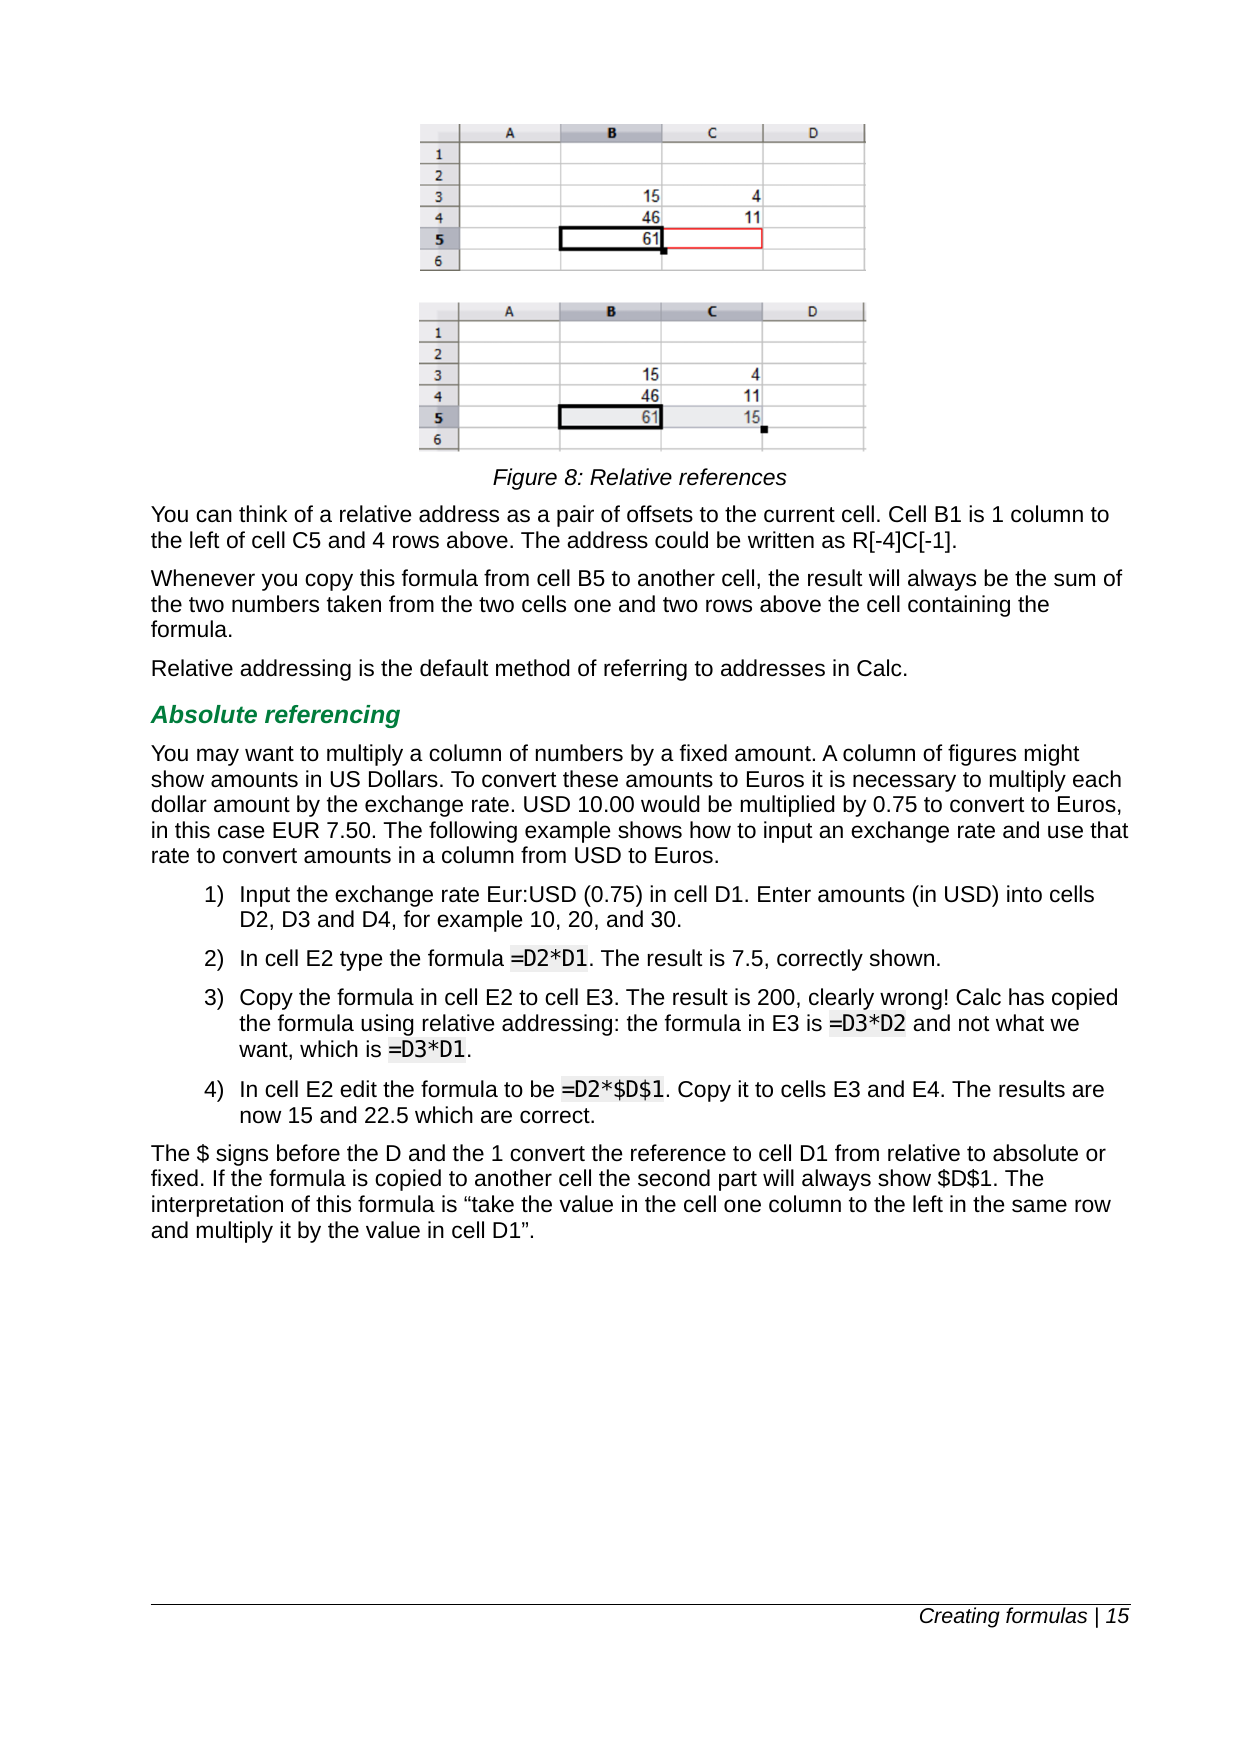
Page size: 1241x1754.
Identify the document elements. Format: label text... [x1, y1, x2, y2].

picture [415, 121, 867, 452]
text The $ signs before the D and the 1 convert the reference to cell D1 from relative to absolute or fixed. If the formula is copied to another cell the second part will always show $D$1. The interpretation of this formula is “take the value in the cell one column to the left in the same row and multiply it by the value in cell D1”. [151, 1141, 1131, 1243]
list Copy the formula in cell E2 to cell E3. The result is 200, clearly wrong! Calc has copied the formula using relative addressing: the formula in E3 is =D3*D2 and not what we want, which is =D3*D1. [224, 984, 1131, 1063]
list Input the exchange rate Eur:USD (0.75) in cell D1. Enter amounts (in USD) into cells D2, D3 and D4, for example 10, 20, and 30. [224, 881, 1131, 933]
list You may want to multiply a column of numbers by a fixed amount. A column of figures might show amounts in US Dollars. To convert these amounts to Euros it is necessary to multiply each dollar amount by the exchange rate. USD 10.00 would be multiplied by 0.75 to convert to Euros, in this case EUR 7.50. The following example shows how to input an exchange rate and use that rate to convert amounts in a column from USD to Euros. [151, 741, 1131, 869]
list In cell E2 type the formula =D2*D1. The result is 7.5, correctly shown. [588, 945, 1131, 972]
text Whenever you copy this formula from cell B5 to another cell, the result will always be the sum of the two numbers taken from the two cells one and two rows above the cell containing the formula. [151, 566, 1131, 643]
text Figure 8: Relative references [415, 464, 867, 490]
list In cell E2 edit the formula to be =D2*$D$1. Copy it to cells E3 and E4. The results are now 15 and 22.5 which are correct. [224, 1076, 1131, 1128]
text Relative addressing is the default method of referring to addresses in Calc. [151, 655, 1131, 681]
list In cell E2 type the formula =D2*D1. The result is 7.5, correctly shown. [224, 945, 510, 972]
text You can think of a relative address as a pair of offsets to the current cell. Cell B1 is 1 column to the left of cell C5 and 4 rows above. The address could be written as R[-4]C[-1]. [151, 502, 1131, 553]
subtitle Absolute referencing [151, 700, 1131, 728]
